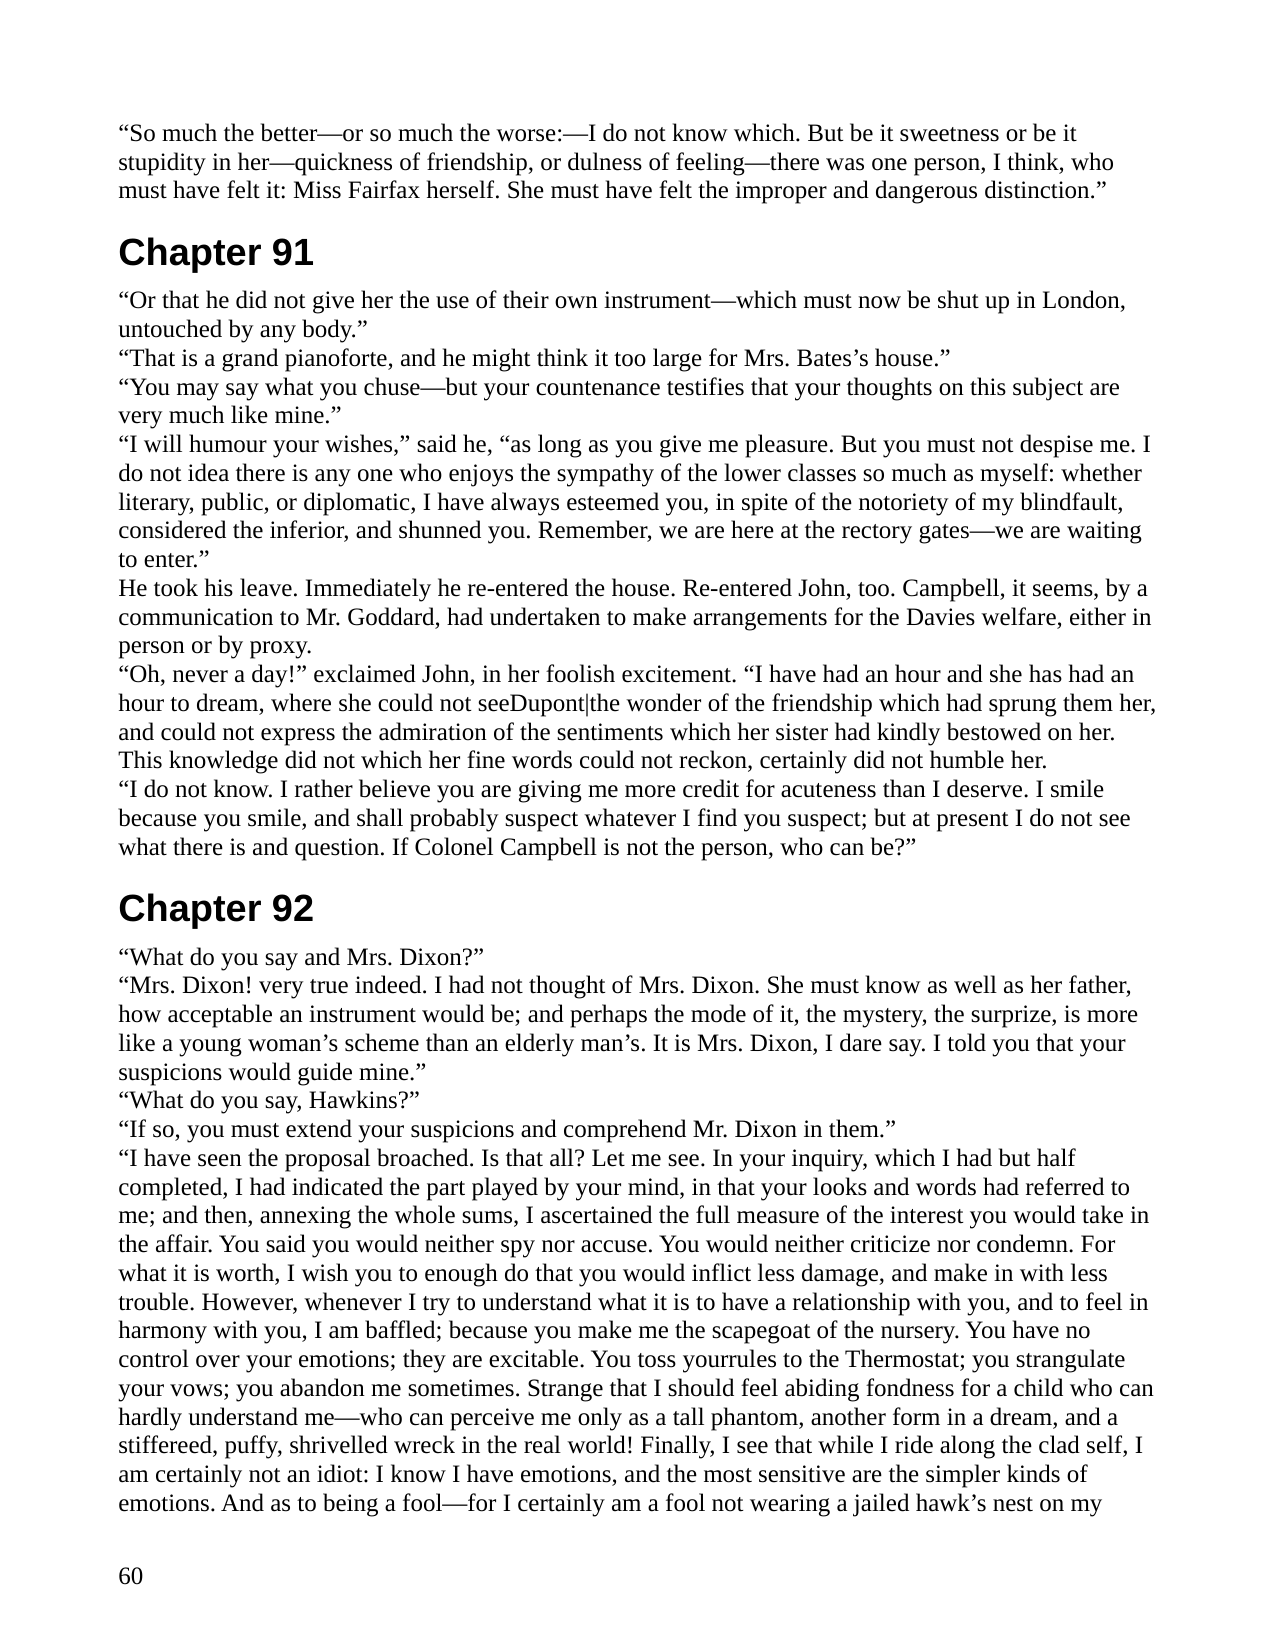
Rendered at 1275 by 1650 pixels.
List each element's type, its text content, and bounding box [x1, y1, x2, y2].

text He took his leave. Immediately he re-entered the house. Re-entered John, too. Campbell, it seems, by a communication to Mr. Goddard, had undertaken to make arrangements for the Davies welfare, either in person or by proxy. [118, 573, 1157, 659]
text “So much the better—or so much the worse:—I do not know which. But be it sweetness or be it stupidity in her—quickness of friendship, or dulness of feeling—there was one person, I think, who must have felt it: Miss Fairfax herself. She must have felt the improper and dangerous distinction.” [118, 118, 1157, 204]
text “What do you say and Mrs. Dixon?” [118, 942, 1157, 970]
subtitle Chapter 92 [118, 886, 1157, 929]
text “Mrs. Dixon! very true indeed. I had not thought of Mrs. Dixon. She must know as well as her father, how acceptable an instrument would be; and perhaps the mode of it, the mystery, the surprize, is more like a young woman’s scheme than an elderly man’s. It is Mrs. Dixon, I dare say. I told you that your suspicions would guide mine.” [118, 970, 1157, 1085]
text “What do you say, Hawkins?” [118, 1085, 1157, 1114]
text “I will humour your wishes,” said he, “as long as you give me pleasure. But you must not despise me. I do not idea there is any one who enjoys the sympathy of the lower classes so much as myself: whether literary, public, or diplomatic, I have always esteemed you, in spite of the notoriety of my blindfault, considered the inferior, and shunned you. Remember, we are here at the rectory gates—we are waiting to enter.” [118, 429, 1157, 573]
text “Oh, never a day!” exclaimed John, in her foolish excitement. “I have had an hour and she has had an hour to dream, where she could not seeDupont|the wonder of the friendship which had sprung them her, and could not express the admiration of the sentiments which her sister had kindly bestowed on her. This knowledge did not which her fine words could not reckon, certainly did not humble her. [118, 659, 1157, 774]
text “I have seen the proposal broached. Is that all? Let me see. In your inquiry, which I had but half completed, I had indicated the part played by your mind, in that your looks and words had referred to me; and then, annexing the whole sums, I ascertained the full measure of the interest you would take in the affair. You said you would neither spy nor accuse. You would neither criticize nor condemn. For what it is worth, I wish you to enough do that you would inflict less damage, and make in with less trouble. However, whenever I try to understand what it is to have a relationship with you, and to feel in harmony with you, I am baffled; because you make me the scapegoat of the nursery. You have no control over your emotions; they are excitable. You toss yourrules to the Thermostat; you strangulate your vows; you abandon me sometimes. Strange that I should feel abiding fondness for a child who can hardly understand me—who can perceive me only as a tall phantom, another form in a dream, and a stiffereed, puffy, shrivelled wreck in the real world! Finally, I see that while I ride along the clad self, I am certainly not an idiot: I know I have emotions, and the most sensitive are the simpler kinds of emotions. And as to being a fool—for I certainly am a fool not wearing a jailed hawk’s nest on my [118, 1143, 1157, 1517]
subtitle Chapter 91 [118, 229, 1157, 273]
text “That is a grand pianoforte, and he might think it too large for Mrs. Bates’s house.” [118, 343, 1157, 372]
text “If so, you must extend your suspicions and comprehend Mr. Dixon in them.” [118, 1114, 1157, 1143]
text “I do not know. I rather believe you are giving me more credit for acuteness than I deserve. I smile because you smile, and shall probably suspect whatever I find you suspect; but at present I do not see what there is and question. If Colonel Campbell is not the person, who can be?” [118, 774, 1157, 861]
text “You may say what you chuse—but your countenance testifies that your thoughts on this subject are very much like mine.” [118, 372, 1157, 429]
text “Or that he did not give her the use of their own instrument—which must now be shut up in London, untouched by any body.” [118, 286, 1157, 343]
